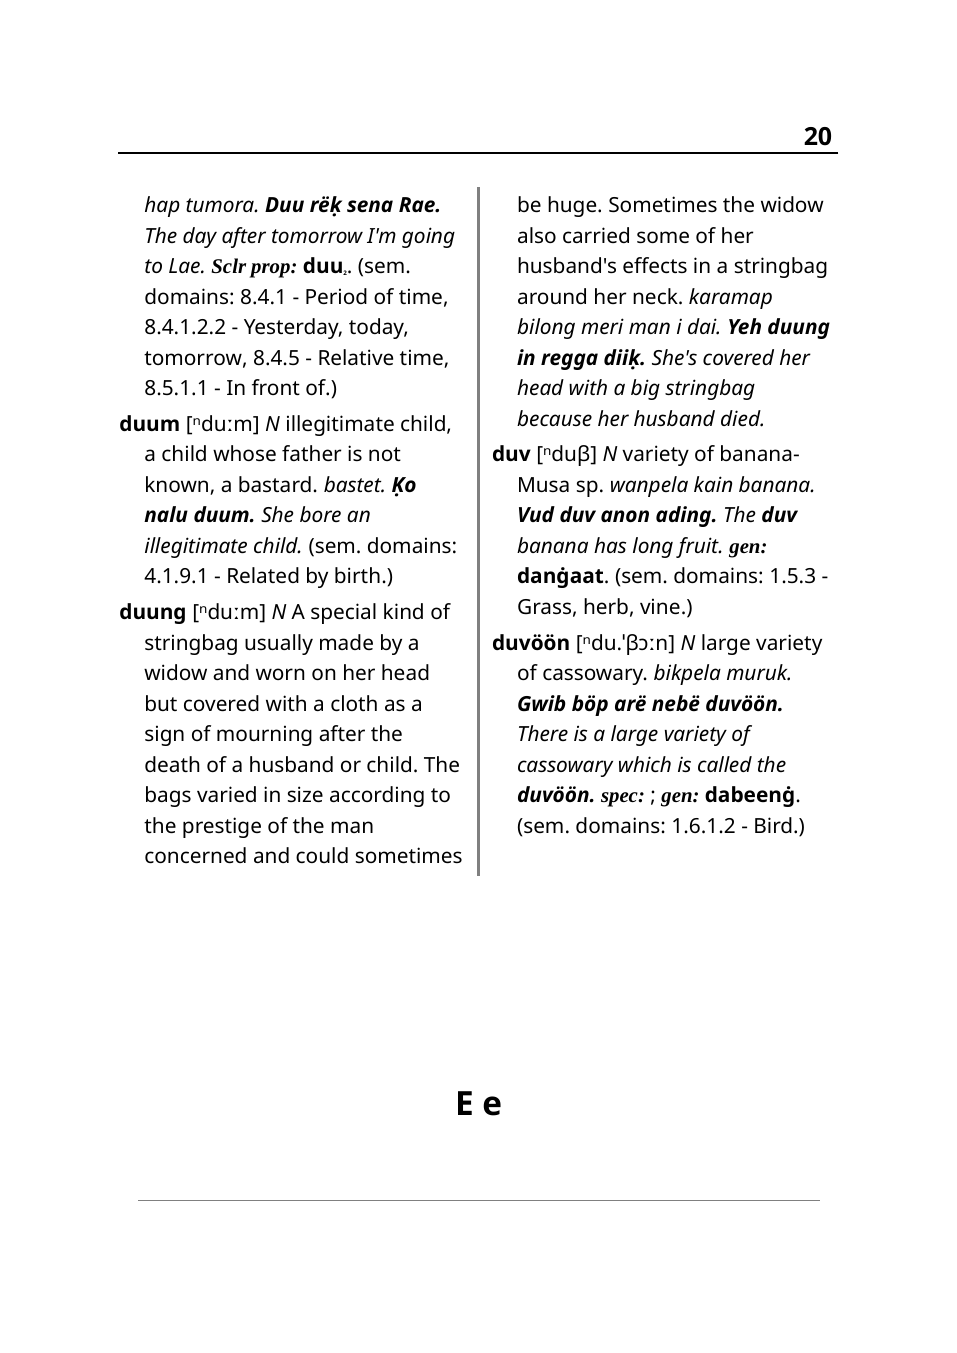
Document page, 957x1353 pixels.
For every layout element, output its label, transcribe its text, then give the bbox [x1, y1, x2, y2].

text duum [ⁿduːm] N illegitimate child, a child whose father is not known, a bastard. bastet. Ḳo nalu duum. She bore an illegitimate child. (sem. domains: 4.1.9.1 - Related by birth.) [119, 406, 465, 594]
text be huge. Sometimes the widow also carried some of her husband's effects in a stringbag around her neck. karamap bilong meri man i dai. Yeh duung in regga diiḳ. She's covered her head with a big stringbag because her husband died. [492, 188, 837, 436]
text hap tumora. Duu rëḳ sena Rae. The day after tomorrow I'm going to Lae. Sclr prop: duu2. (sem. domains: 8.4.1 - Period of time, 8.4.1.2.2 - Yesterday, today, tomorrow, 8.4.5 - Relative time, 8.5.1.1 - In front of.) [119, 188, 465, 406]
text E e [138, 1004, 819, 1200]
text duvöön [ⁿdu.ˈβɔːn] N large variety of cassowary. bikpela muruk. Gwib böp arë nebë duvöön. There is a large variety of cassowary which is called the duvöön. spec: ; gen: dabeenġ. (sem. domains: 1.6.1.2 - Bird.) [492, 625, 837, 844]
text duung [ⁿduːm] N A special kind of stringbag usually made by a widow and worn on her head but covered with a cloth as a sign of mourning after the death of a husband or child. The bags varied in size according to the prestige of the man concerned and could sometimes [119, 594, 465, 874]
text duv [ⁿduβ] N variety of banana-Musa sp. wanpela kain banana. Vud duv anon ading. The duv banana has long fruit. gen: danġaat. (sem. domains: 1.5.3 - Grass, herb, vine.) [492, 436, 837, 625]
